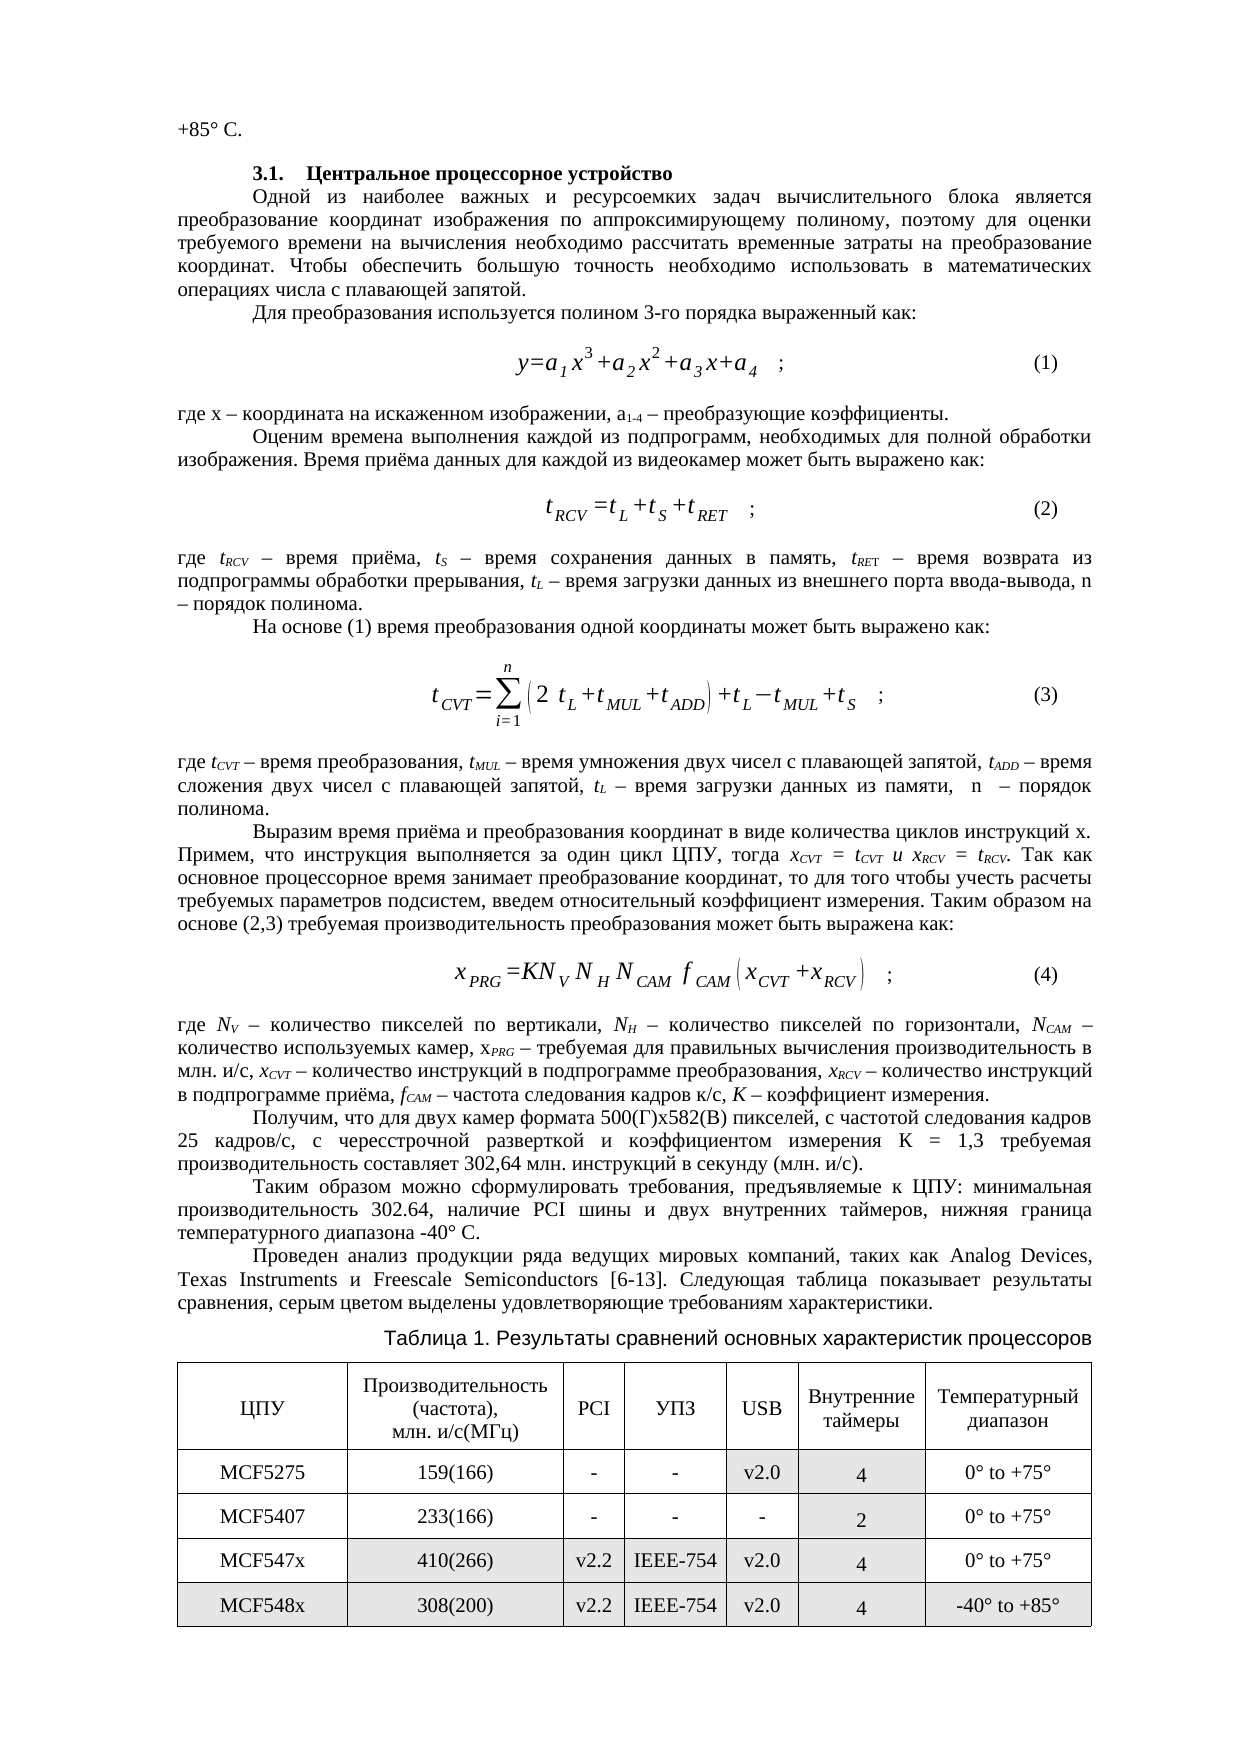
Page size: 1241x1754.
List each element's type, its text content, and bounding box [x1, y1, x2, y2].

table_cell 0° to +75° [926, 1450, 1091, 1493]
table_cell v2.2 [564, 1539, 624, 1582]
table_cell 2 [799, 1494, 925, 1537]
table_header Внутренние таймеры [799, 1363, 925, 1449]
text Проведен анализ продукции ряда ведущих мировых компаний, таких как Analog Devices, Texas Instruments и Freescale Semiconductors [6-13]. Следующая таблица показывает результаты сравнения, серым цветом выделены удовлетворяющие требованиям характеристики. [177, 1244, 1093, 1314]
text Таблица 1. Результаты сравнений основных характеристик процессоров [177, 1326, 1093, 1349]
table_header Температурный диапазон [926, 1363, 1091, 1449]
text На основе (1) время преобразования одной координаты может быть выражено как: [177, 615, 1093, 638]
text где tCVT – время преобразования, tMUL – время умножения двух чисел с плавающей запятой, tADD – время сложения двух чисел с плавающей запятой, tL – время загрузки данных из памяти, n – порядок полинома. [177, 750, 1093, 820]
table_cell - [625, 1450, 726, 1493]
text ; (2) [413, 492, 1093, 525]
subtitle Центральное процессорное устройство [236, 162, 1093, 185]
table_header Производительность (частота), млн. и/с(МГц) [348, 1363, 563, 1449]
text Для преобразования используется полином 3-го порядка выраженный как: [177, 301, 1093, 324]
table_cell 4 [799, 1583, 925, 1626]
table_cell v2.0 [727, 1450, 798, 1493]
text Таким образом можно сформулировать требования, предъявляемые к ЦПУ: минимальная производительность 302.64, наличие PCI шины и двух внутренних таймеров, нижняя граница температурного диапазона -40° C. [177, 1175, 1093, 1244]
table_cell IEEE-754 [625, 1583, 726, 1626]
text где tRCV – время приёма, tS – время сохранения данных в память, tRET – время возврата из подпрограммы обработки прерывания, tL – время загрузки данных из внешнего порта ввода-вывода, n – порядок полинома. [177, 546, 1093, 615]
text ; (3) [413, 659, 1093, 730]
text ; (1) [413, 344, 1093, 381]
table_cell v2.2 [564, 1583, 624, 1626]
text +85° C. [177, 118, 1093, 141]
text Выразим время приёма и преобразования координат в виде количества циклов инструкций x. Примем, что инструкция выполняется за один цикл ЦПУ, тогда xCVT = tCVT и xRCV = tRCV. Так как основное процессорное время занимает преобразование координат, то для того чтобы учесть расчеты требуемых параметров подсистем, введем относительный коэффициент измерения. Таким образом на основе (2,3) требуемая производительность преобразования может быть выражена как: [177, 820, 1093, 935]
table_cell 308(200) [348, 1583, 563, 1626]
table_cell - [625, 1494, 726, 1537]
table_header УПЗ [625, 1363, 726, 1449]
table_cell 159(166) [348, 1450, 563, 1493]
text ; (4) [413, 956, 1093, 992]
table_cell - [564, 1450, 624, 1493]
table_cell MCF548x [178, 1583, 347, 1626]
table_cell -40° to +85° [926, 1583, 1091, 1626]
text Одной из наиболее важных и ресурсоемких задач вычислительного блока является преобразование координат изображения по аппроксимирующему полиному, поэтому для оценки требуемого времени на вычисления необходимо рассчитать временные затраты на преобразование координат. Чтобы обеспечить большую точность необходимо использовать в математических операциях числа с плавающей запятой. [177, 185, 1093, 301]
table_cell MCF5407 [178, 1494, 347, 1537]
table_cell - [564, 1494, 624, 1537]
text где NV – количество пикселей по вертикали, NH – количество пикселей по горизонтали, NCAM – количество используемых камер, xPRG – требуемая для правильных вычисления производительность в млн. и/c, xCVT – количество инструкций в подпрограмме преобразования, xRCV – количество инструкций в подпрограмме приёма, fCAM – частота следования кадров к/с, K – коэффициент измерения. [177, 1013, 1093, 1106]
table_cell v2.0 [727, 1583, 798, 1626]
table_cell - [727, 1494, 798, 1537]
table_cell IEEE-754 [625, 1539, 726, 1582]
text где x – координата на искаженном изображении, a1-4 – преобразующие коэффициенты. [177, 402, 1093, 425]
text Получим, что для двух камер формата 500(Г)х582(В) пикселей, с частотой следования кадров 25 кадров/с, с чересстрочной разверткой и коэффициентом измерения К = 1,3 требуемая производительность составляет 302,64 млн. инструкций в секунду (млн. и/c). [177, 1106, 1093, 1175]
table_cell MCF547x [178, 1539, 347, 1582]
table_cell MCF5275 [178, 1450, 347, 1493]
table_header ЦПУ [178, 1363, 347, 1449]
table_header PCI [564, 1363, 624, 1449]
table_header USB [727, 1363, 798, 1449]
text Оценим времена выполнения каждой из подпрограмм, необходимых для полной обработки изображения. Время приёма данных для каждой из видеокамер может быть выражено как: [177, 425, 1093, 471]
table_cell 410(266) [348, 1539, 563, 1582]
table_cell 233(166) [348, 1494, 563, 1537]
table_cell 0° to +75° [926, 1494, 1091, 1537]
table_cell 4 [799, 1450, 925, 1493]
table_cell v2.0 [727, 1539, 798, 1582]
table_cell 4 [799, 1539, 925, 1582]
table_cell 0° to +75° [926, 1539, 1091, 1582]
